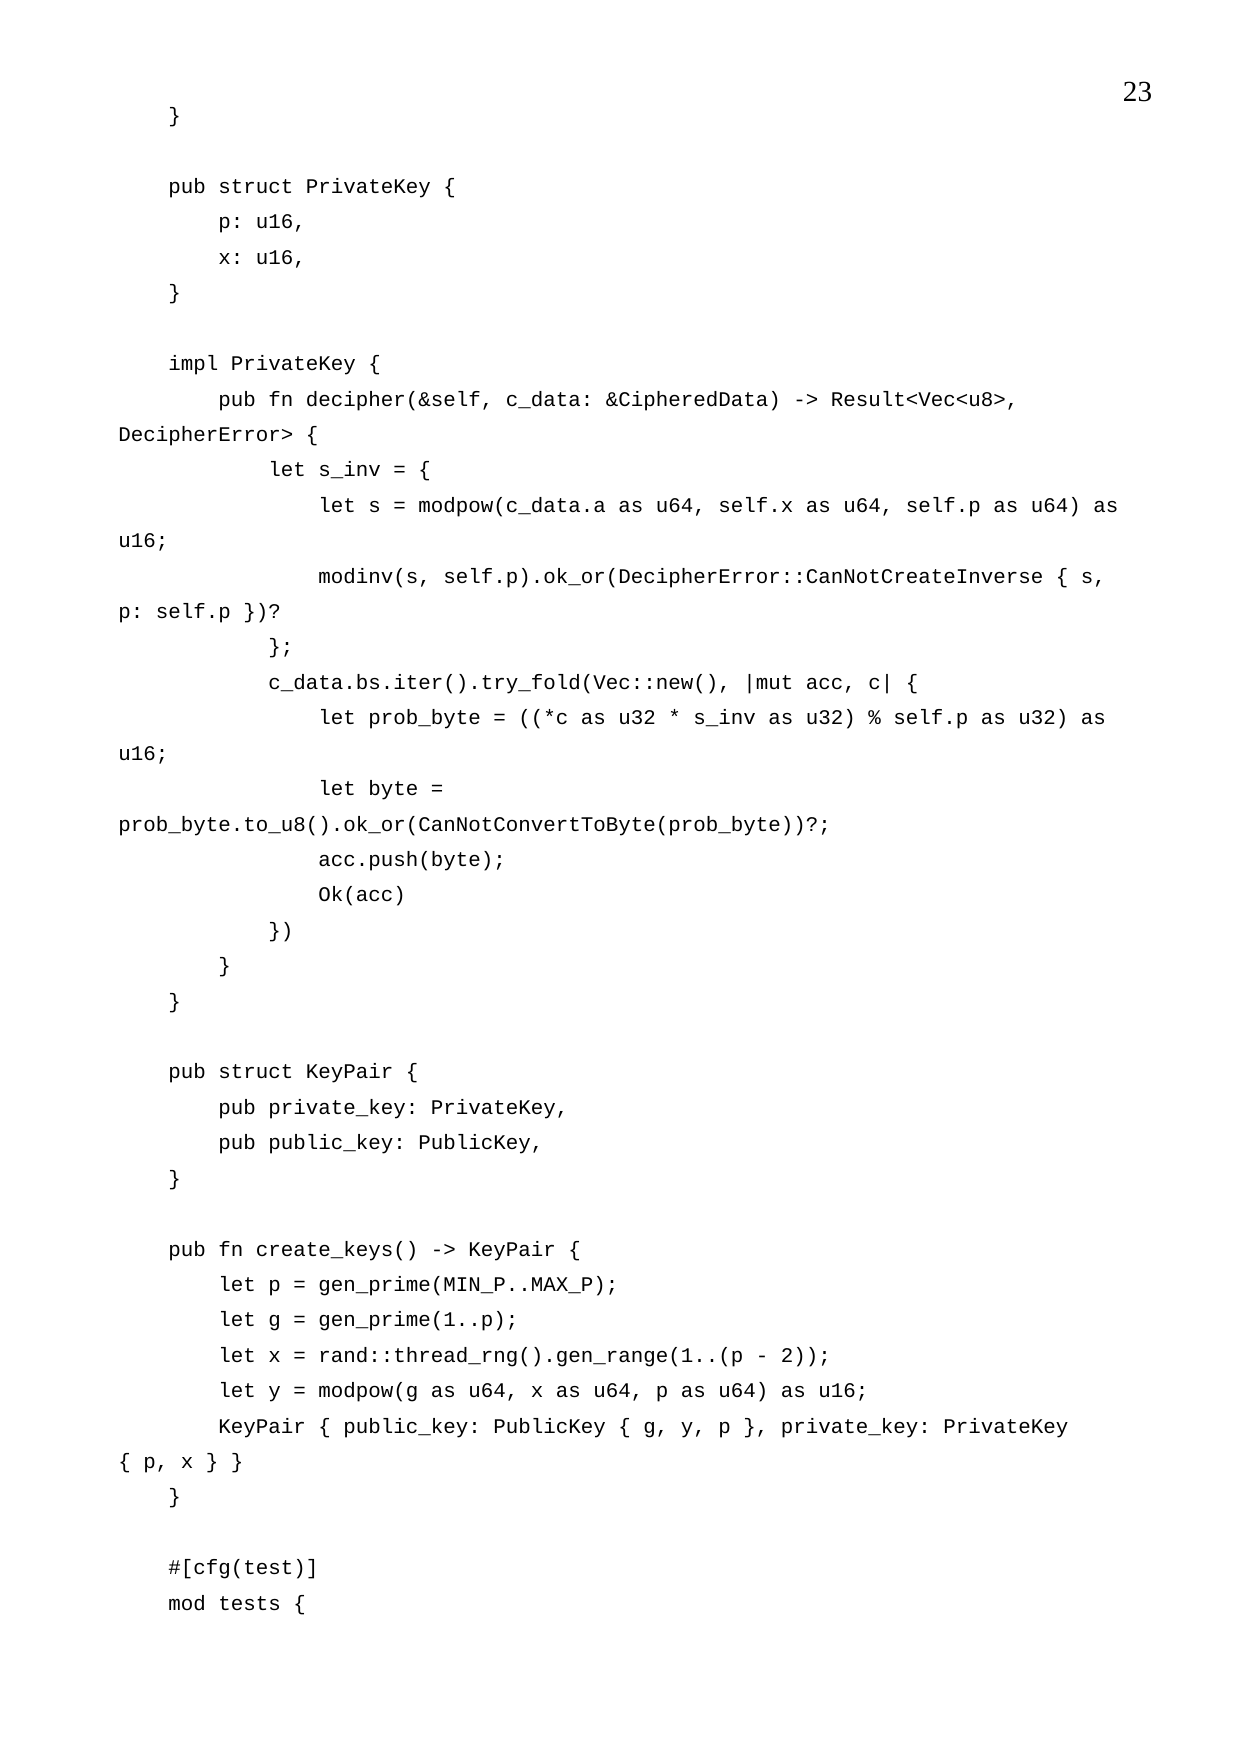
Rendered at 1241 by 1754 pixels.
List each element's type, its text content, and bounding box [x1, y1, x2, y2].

text pub fn create_keys() -> KeyPair { [118, 1238, 1122, 1262]
text let s = modpow(c_data.a as u64, self.x as u64, self.p as u64) as u16; [118, 495, 1122, 554]
text } [118, 282, 1122, 306]
text p: u16, [118, 211, 1122, 235]
text x: u16, [118, 247, 1122, 271]
text mod tests { [118, 1593, 1122, 1616]
text acc.push(byte); [118, 849, 1122, 873]
text Ok(acc) [118, 884, 1122, 908]
text } [118, 1486, 1122, 1510]
text #[cfg(test)] [118, 1557, 1122, 1581]
text }; [118, 636, 1122, 660]
text } [118, 1168, 1122, 1191]
text c_data.bs.iter().try_fold(Vec::new(), |mut acc, c| { [118, 672, 1122, 696]
text modinv(s, self.p).ok_or(DecipherError::CanNotCreateInverse { s, p: self.p })? [118, 566, 1122, 625]
text let g = gen_prime(1..p); [118, 1309, 1122, 1333]
text } [118, 105, 1122, 129]
text } [118, 991, 1122, 1014]
text let prob_byte = ((*c as u32 * s_inv as u32) % self.p as u32) as u16; [118, 707, 1122, 766]
text impl PrivateKey { [118, 353, 1122, 377]
text let p = gen_prime(MIN_P..MAX_P); [118, 1274, 1122, 1298]
text pub fn decipher(&self, c_data: &CipheredData) -> Result<Vec<u8>, DecipherError> { [118, 388, 1122, 448]
text } [118, 955, 1122, 979]
text pub private_key: PrivateKey, [118, 1097, 1122, 1121]
text }) [118, 920, 1122, 943]
text let byte = prob_byte.to_u8().ok_or(CanNotConvertToByte(prob_byte))?; [118, 778, 1122, 837]
text let x = rand::thread_rng().gen_range(1..(p - 2)); [118, 1345, 1122, 1368]
text let s_inv = { [118, 459, 1122, 483]
text pub public_key: PublicKey, [118, 1132, 1122, 1156]
text pub struct KeyPair { [118, 1061, 1122, 1085]
text KeyPair { public_key: PublicKey { g, y, p }, private_key: PrivateKey { p, x } } [118, 1416, 1122, 1475]
text let y = modpow(g as u64, x as u64, p as u64) as u16; [118, 1380, 1122, 1404]
text pub struct PrivateKey { [118, 176, 1122, 200]
